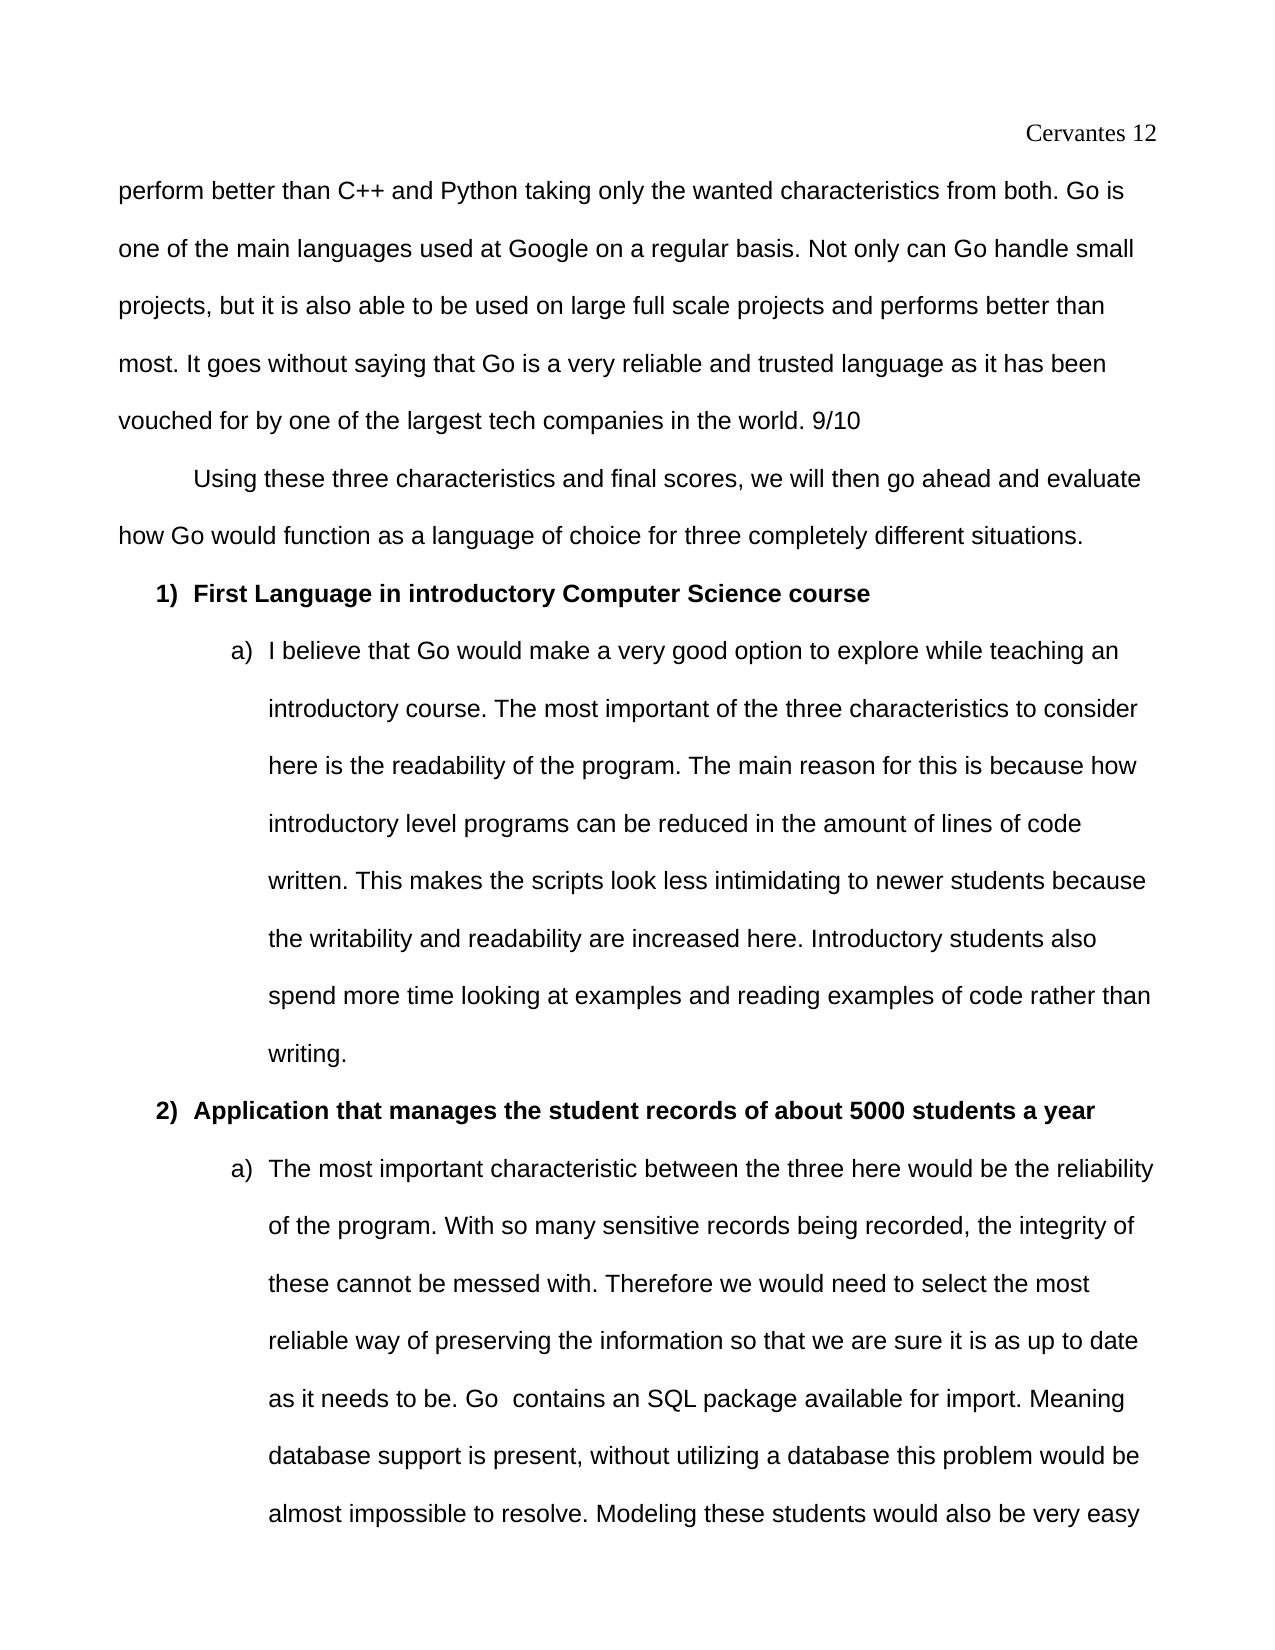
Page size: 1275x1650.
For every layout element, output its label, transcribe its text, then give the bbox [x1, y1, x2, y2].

text Using these three characteristics and final scores, we will then go ahead and evaluate how Go would function as a language of choice for three completely different situations. [118, 464, 1157, 550]
list I believe that Go would make a very good option to explore while teaching an introductory course. The most important of the three characteristics to consider here is the readability of the program. The main reason for this is because how introductory level programs can be reduced in the amount of lines of code written. This makes the scripts look less intimidating to newer students because the writability and readability are increased here. Introductory students also spend more time looking at examples and reading examples of code rather than writing. [231, 636, 1157, 1068]
list First Language in introductory Computer Science course [156, 579, 1157, 608]
list The most important characteristic between the three here would be the reliability of the program. With so many sensitive records being recorded, the integrity of these cannot be messed with. Therefore we would need to select the most reliable way of preserving the information so that we are sure it is as up to date as it needs to be. Go contains an SQL package available for import. Meaning database support is present, without utilizing a database this problem would be almost impossible to resolve. Modeling these students would also be very easy [231, 1154, 1157, 1528]
list Application that manages the student records of about 5000 students a year [156, 1096, 1157, 1125]
text perform better than C++ and Python taking only the wanted characteristics from both. Go is one of the main languages used at Google on a regular basis. Not only can Go handle small projects, but it is also able to be used on large full scale projects and performs better than most. It goes without saying that Go is a very reliable and trusted language as it has been vouched for by one of the largest tech companies in the world. 9/10 [118, 176, 1157, 435]
